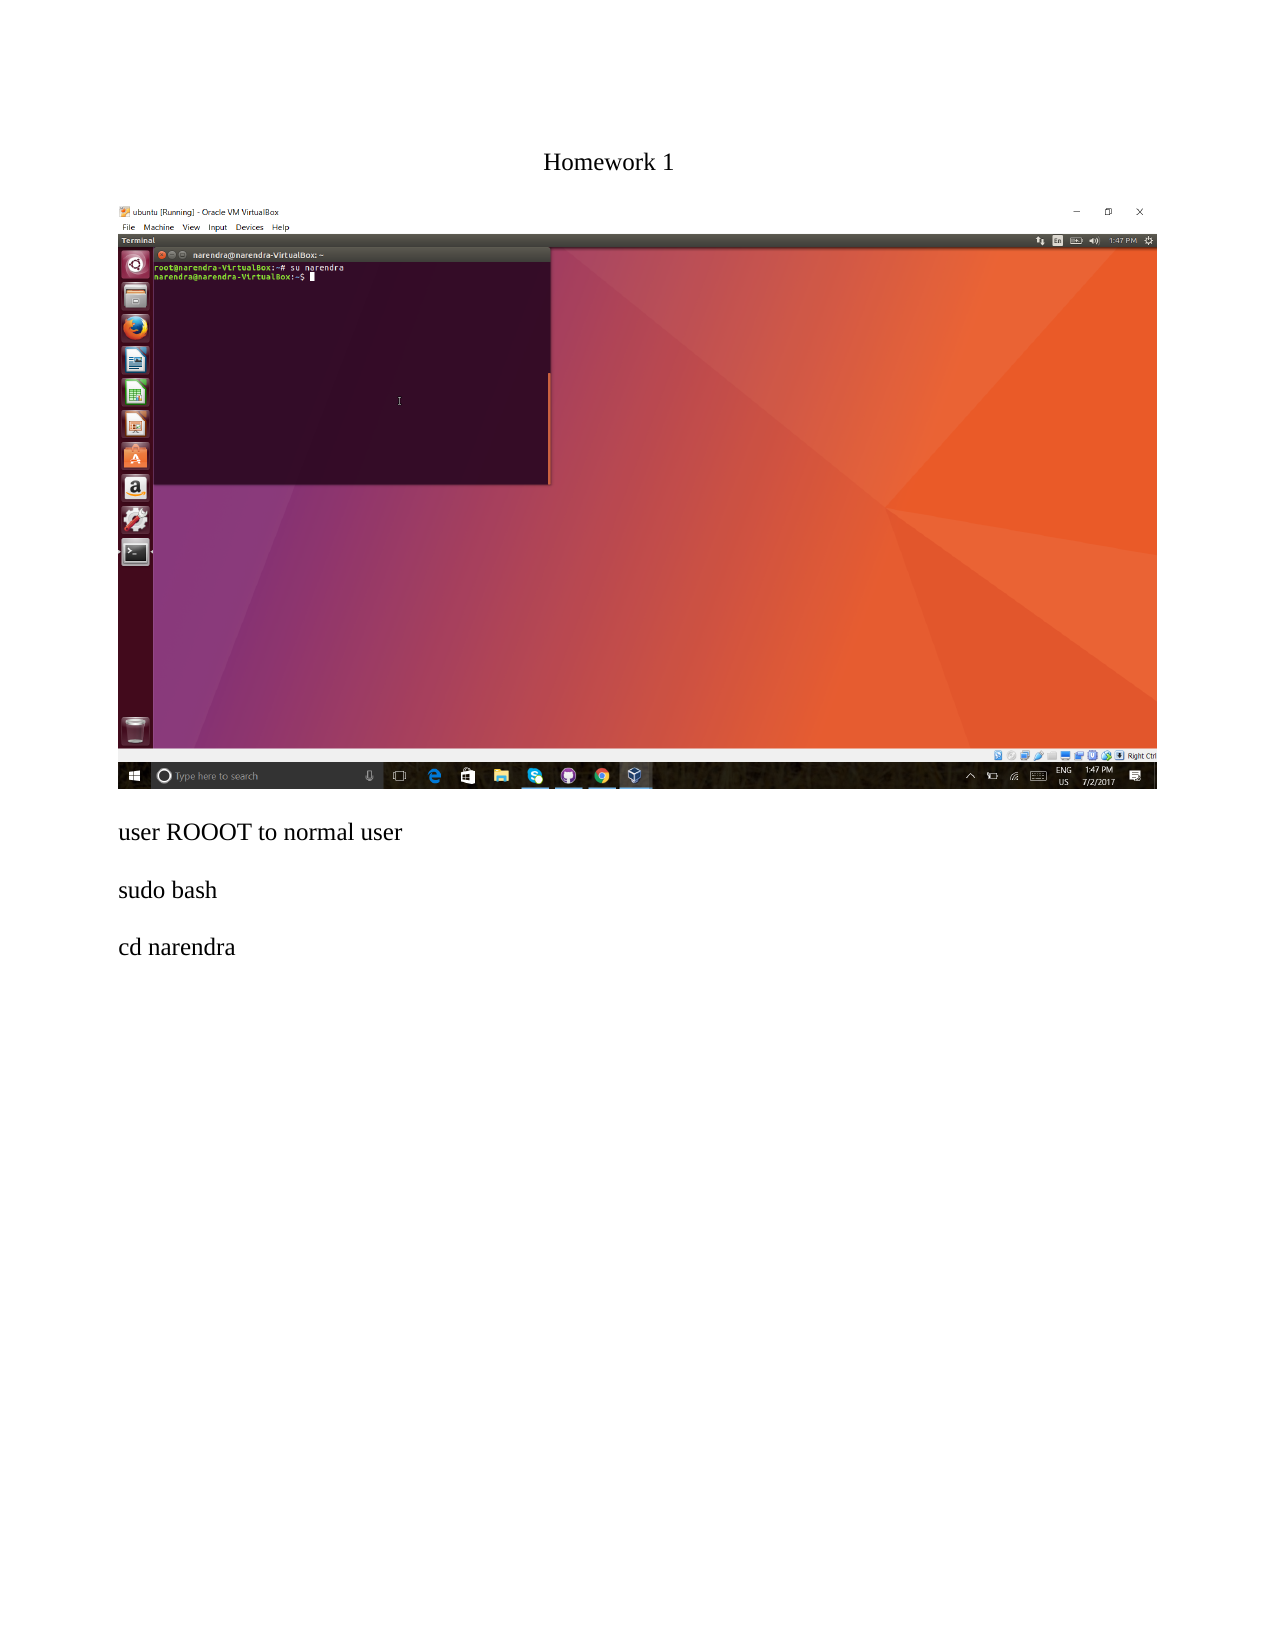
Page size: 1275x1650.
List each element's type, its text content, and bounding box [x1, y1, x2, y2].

text cd narendra [118, 932, 1157, 961]
text Homework 1 [118, 147, 1157, 176]
text user ROOOT to normal user [118, 817, 1157, 846]
text sudo bash [118, 875, 1157, 904]
picture [118, 204, 1157, 789]
